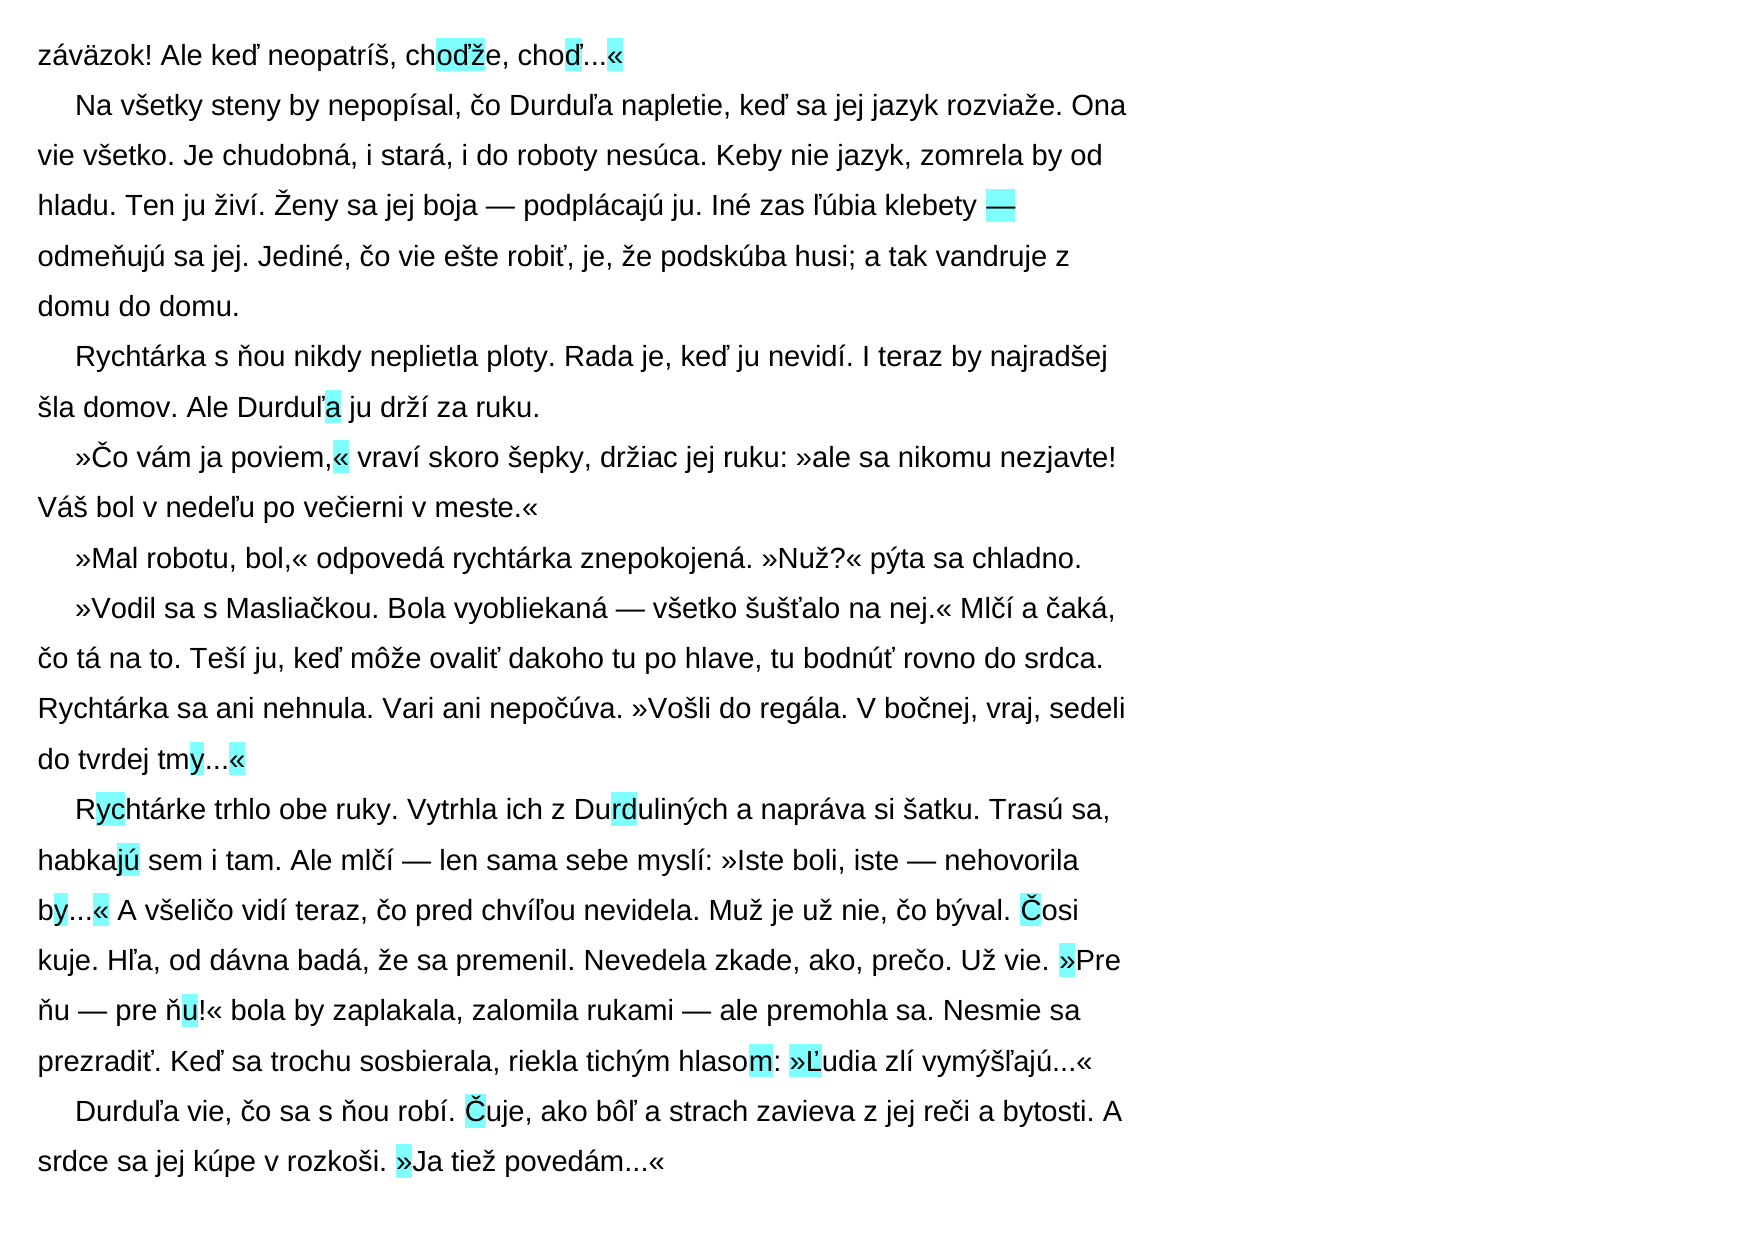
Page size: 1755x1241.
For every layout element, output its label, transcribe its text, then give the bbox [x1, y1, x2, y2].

text Na všetky steny by nepopísal, čo Durduľa napletie, keď sa jej jazyk rozviaže. Ona vie všetko. Je chudobná, i stará, i do roboty nesúca. Keby nie jazyk, zomrela by od hladu. Ten ju živí. Ženy sa jej boja — podplácajú ju. Iné zas ľúbia klebety — odmeňujú sa jej. Jediné, čo vie ešte robiť, je, že podskúba husi; a tak vandruje z domu do domu. [37, 88, 1130, 323]
text »Vodil sa s Masliačkou. Bola vyobliekaná — všetko šušťalo na nej.« Mlčí a čaká, čo tá na to. Teší ju, keď môže ovaliť dakoho tu po hlave, tu bodnúť rovno do srdca. Rychtárka sa ani nehnula. Vari ani nepočúva. »Vošli do regála. V bočnej, vraj, sedeli do tvrdej tmy...« [37, 591, 1130, 775]
text Durduľa vie, čo sa s ňou robí. Čuje, ako bôľ a strach zavieva z jej reči a bytosti. A srdce sa jej kúpe v rozkoši. »Ja tiež povedám...« [37, 1094, 1130, 1178]
text Rychtárka s ňou nikdy neplietla ploty. Rada je, keď ju nevidí. I teraz by najradšej šla domov. Ale Durduľa ju drží za ruku. [37, 339, 1130, 423]
text »Čo vám ja poviem,« vraví skoro šepky, držiac jej ruku: »ale sa nikomu nezjavte! Váš bol v nedeľu po večierni v meste.« [37, 440, 1130, 524]
text záväzok! Ale keď neopatríš, choďže, choď...« [37, 37, 1130, 71]
text Rychtárke trhlo obe ruky. Vytrhla ich z Durduliných a napráva si šatku. Trasú sa, habkajú sem i tam. Ale mlčí — len sama sebe myslí: »Iste boli, iste — nehovorila by...« A všeličo vidí teraz, čo pred chvíľou nevidela. Muž je už nie, čo býval. Čosi kuje. Hľa, od dávna badá, že sa premenil. Nevedela zkade, ako, prečo. Už vie. »Pre ňu — pre ňu!« bola by zaplakala, zalomila rukami — ale premohla sa. Nesmie sa prezradiť. Keď sa trochu sosbierala, riekla tichým hlasom: »Ľudia zlí vymýšľajú...« [37, 792, 1130, 1077]
text »Mal robotu, bol,« odpovedá rychtárka znepokojená. »Nuž?« pýta sa chladno. [37, 541, 1130, 574]
